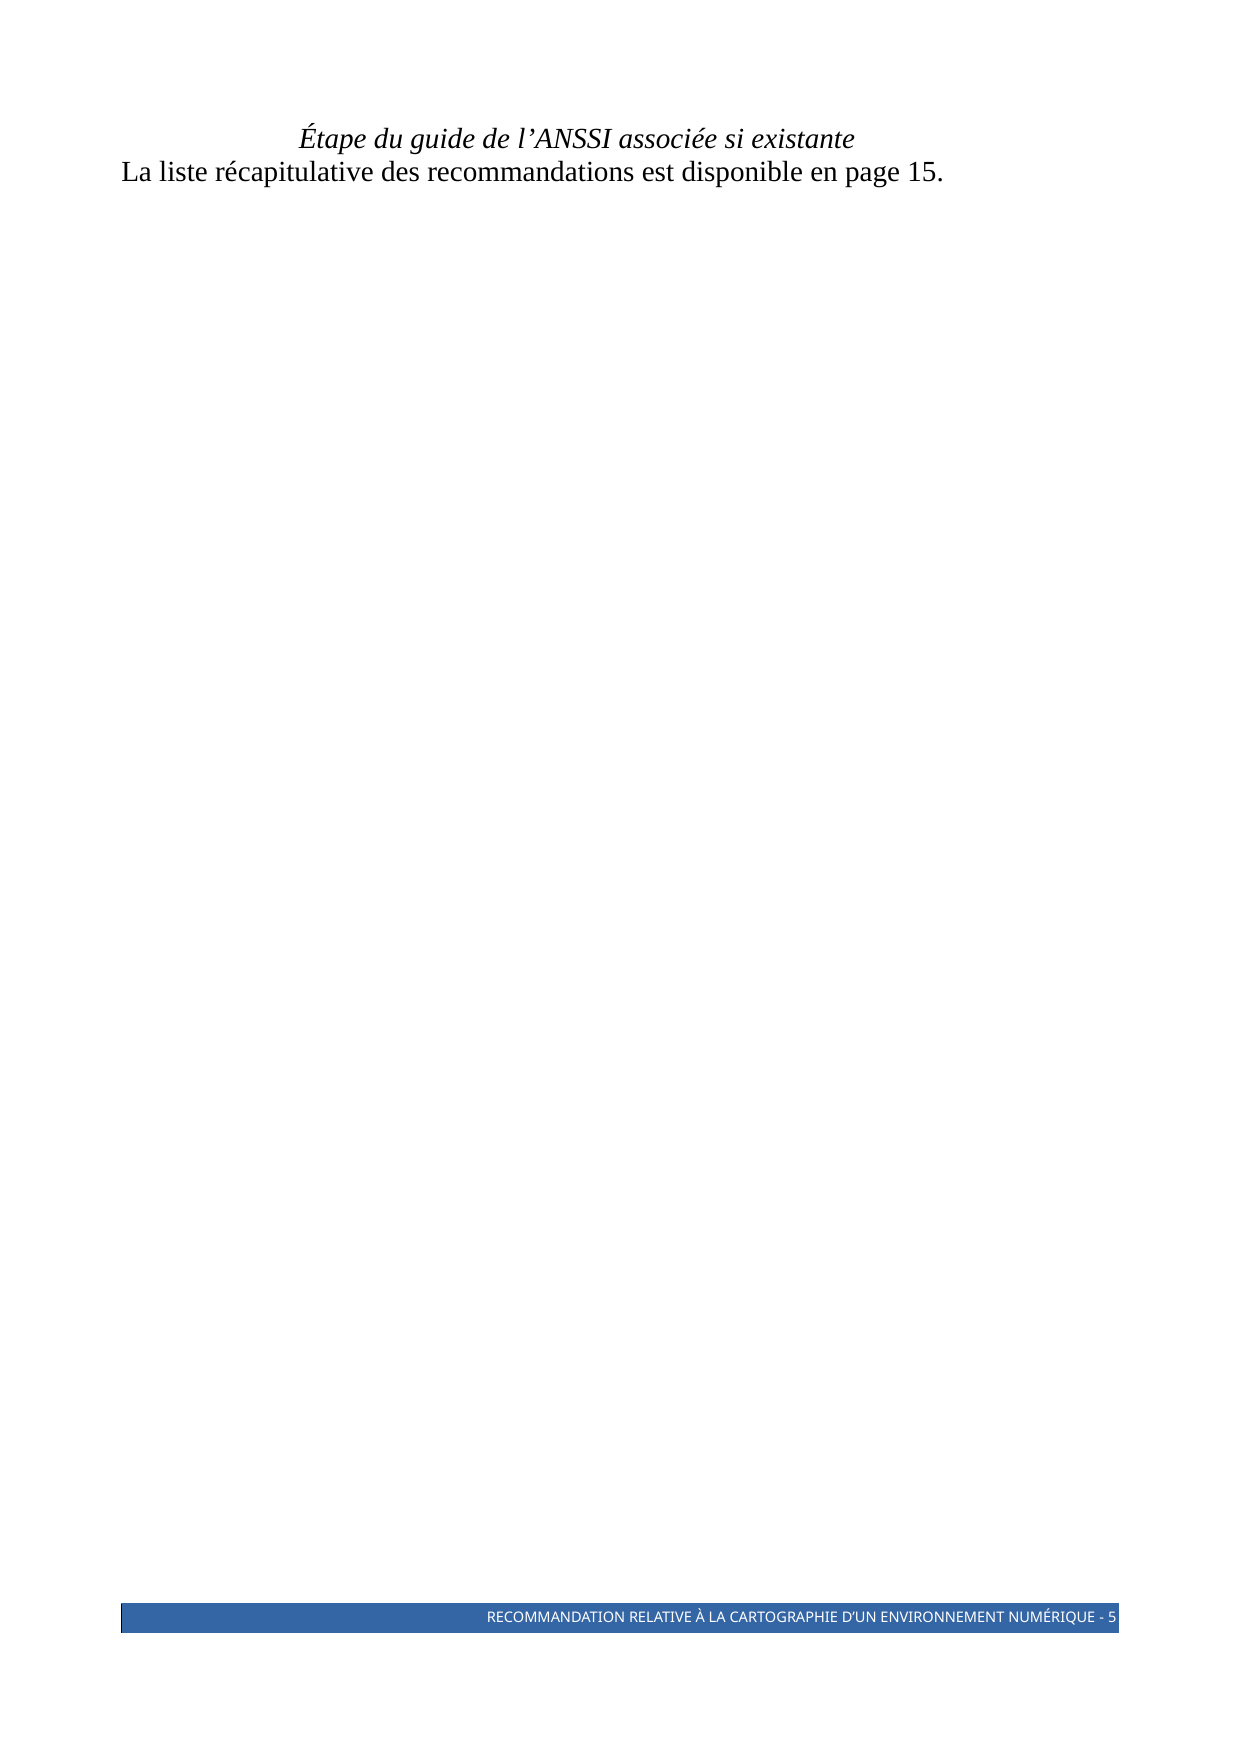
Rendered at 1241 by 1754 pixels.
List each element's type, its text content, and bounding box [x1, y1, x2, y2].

text La liste récapitulative des recommandations est disponible en page 15. [121, 154, 1119, 188]
text Étape du guide de l’ANSSI associée si existante [121, 121, 1119, 154]
